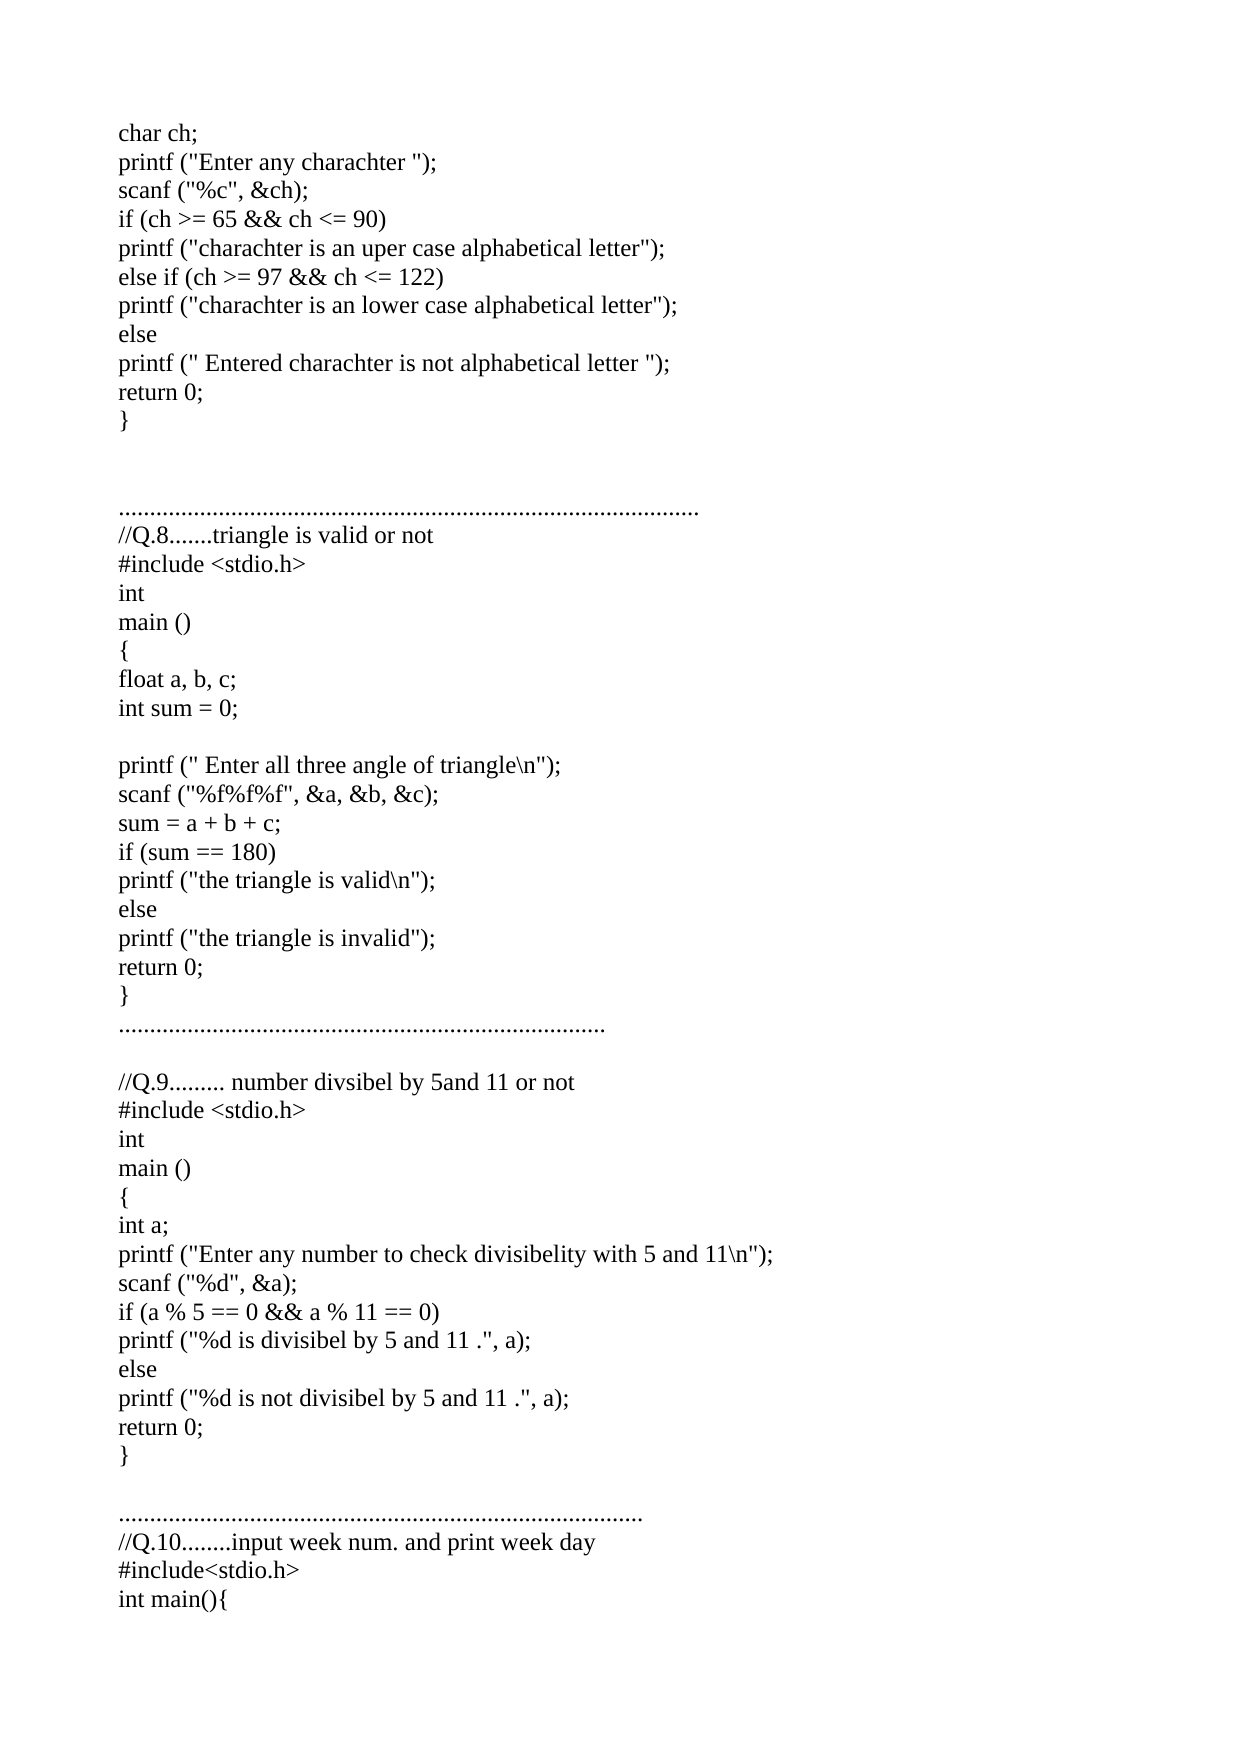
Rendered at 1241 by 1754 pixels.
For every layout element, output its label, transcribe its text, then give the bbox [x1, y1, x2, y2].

text int main(){ [118, 1584, 1122, 1613]
text printf ("Enter any number to check divisibelity with 5 and 11\n"); [118, 1239, 1122, 1268]
text #include <stdio.h> [118, 1096, 1122, 1124]
text scanf ("%c", &ch); [118, 176, 1122, 204]
text main () [118, 607, 1122, 636]
text //Q.10........input week num. and print week day [118, 1527, 1122, 1556]
text if (a % 5 == 0 && a % 11 == 0) [118, 1297, 1122, 1326]
text #include <stdio.h> [118, 549, 1122, 578]
text printf ("charachter is an lower case alphabetical letter"); [118, 291, 1122, 319]
text } [118, 1441, 1122, 1469]
text //Q.8.......triangle is valid or not [118, 521, 1122, 549]
text else if (ch >= 97 && ch <= 122) [118, 262, 1122, 291]
text printf (" Enter all three angle of triangle\n"); [118, 751, 1122, 779]
text return 0; [118, 1412, 1122, 1441]
text printf ("the triangle is invalid"); [118, 923, 1122, 952]
text int [118, 1124, 1122, 1153]
text #include<stdio.h> [118, 1556, 1122, 1584]
text //Q.9......... number divsibel by 5and 11 or not [118, 1067, 1122, 1096]
text sum = a + b + c; [118, 808, 1122, 837]
text { [118, 636, 1122, 664]
text else [118, 319, 1122, 348]
text int sum = 0; [118, 693, 1122, 722]
text printf ("charachter is an uper case alphabetical letter"); [118, 233, 1122, 262]
text { [118, 1182, 1122, 1211]
text printf ("the triangle is valid\n"); [118, 866, 1122, 894]
text else [118, 894, 1122, 923]
text return 0; [118, 952, 1122, 981]
text scanf ("%d", &a); [118, 1268, 1122, 1297]
text return 0; [118, 377, 1122, 406]
text else [118, 1354, 1122, 1383]
text int [118, 578, 1122, 607]
text int a; [118, 1211, 1122, 1239]
text char ch; [118, 118, 1122, 147]
text } [118, 406, 1122, 434]
text main () [118, 1153, 1122, 1182]
text float a, b, c; [118, 664, 1122, 693]
text .............................................................................. [118, 1009, 1122, 1038]
text } [118, 981, 1122, 1009]
text if (sum == 180) [118, 837, 1122, 866]
text printf ("Enter any charachter "); [118, 147, 1122, 176]
text scanf ("%f%f%f", &a, &b, &c); [118, 779, 1122, 808]
text printf ("%d is divisibel by 5 and 11 .", a); [118, 1326, 1122, 1354]
text if (ch >= 65 && ch <= 90) [118, 204, 1122, 233]
text ............................................................................................. [118, 492, 1122, 521]
text printf ("%d is not divisibel by 5 and 11 .", a); [118, 1383, 1122, 1412]
text .................................................................................... [118, 1498, 1122, 1527]
text printf (" Entered charachter is not alphabetical letter "); [118, 348, 1122, 377]
